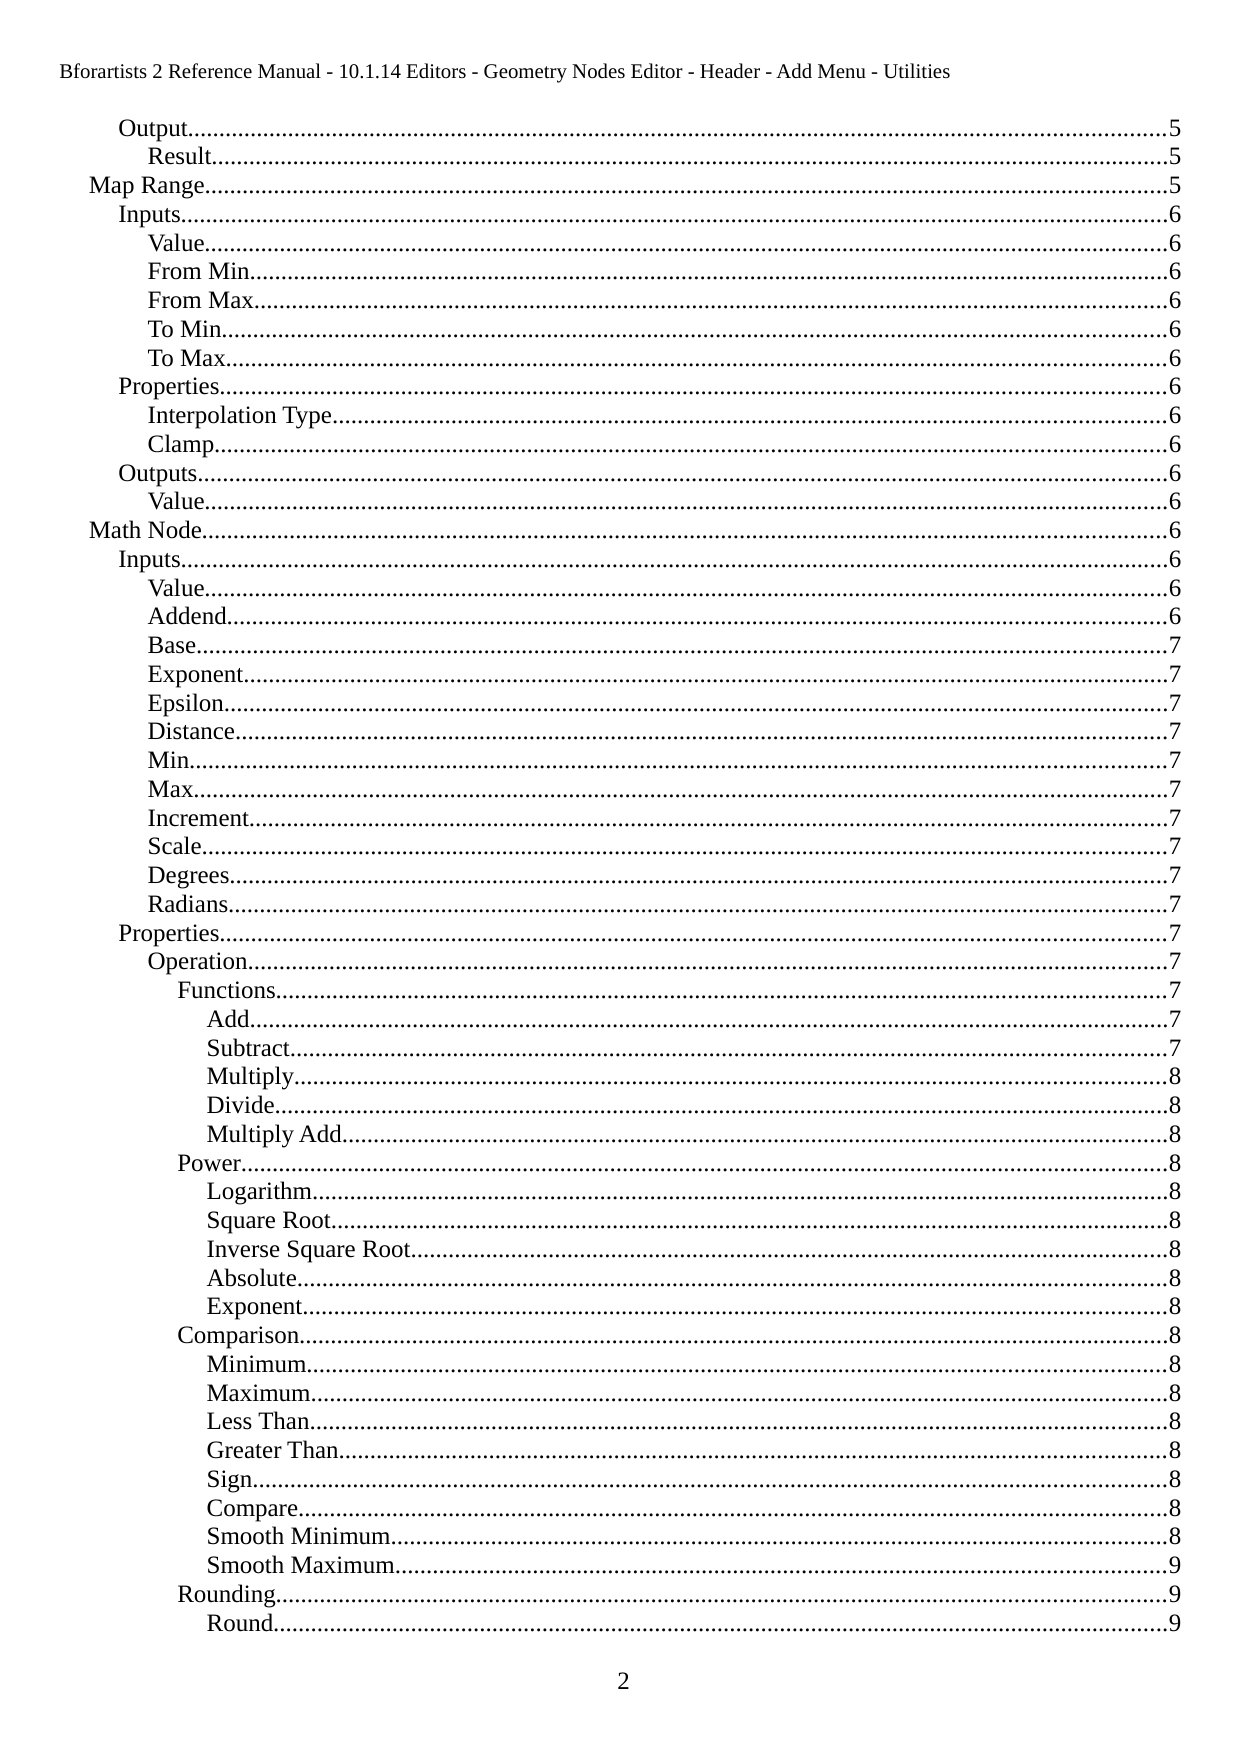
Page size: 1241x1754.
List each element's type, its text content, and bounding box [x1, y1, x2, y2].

text Exponent 7 [147, 659, 1181, 688]
text Distance 7 [147, 716, 1181, 745]
text Power 8 [177, 1148, 1181, 1176]
text Inputs 6 [118, 199, 1181, 228]
text Value 6 [147, 486, 1181, 515]
text Epsilon 7 [147, 688, 1181, 716]
text Multiply Add 8 [206, 1119, 1181, 1148]
text Properties 7 [118, 918, 1181, 946]
text Maximum 8 [206, 1378, 1181, 1406]
text Degrees 7 [147, 860, 1181, 889]
text Square Root 8 [206, 1205, 1181, 1234]
text Functions 7 [177, 975, 1181, 1004]
text Multiply 8 [206, 1061, 1181, 1090]
text Properties 6 [118, 371, 1181, 400]
text Less Than 8 [206, 1406, 1181, 1435]
text Round 9 [206, 1608, 1181, 1636]
text Outputs 6 [118, 458, 1181, 486]
text Subtract 7 [206, 1033, 1181, 1061]
text Clamp 6 [147, 429, 1181, 458]
text Inverse Square Root 8 [206, 1234, 1181, 1263]
text Math Node 6 [88, 515, 1181, 544]
text Inputs 6 [118, 544, 1181, 573]
text Base 7 [147, 630, 1181, 659]
text From Max 6 [147, 285, 1181, 314]
text Smooth Minimum 8 [206, 1521, 1181, 1550]
text Radians 7 [147, 889, 1181, 918]
text Rounding 9 [177, 1579, 1181, 1608]
text Add 7 [206, 1004, 1181, 1033]
text Divide 8 [206, 1090, 1181, 1119]
text Scale 7 [147, 831, 1181, 860]
text Absolute 8 [206, 1263, 1181, 1291]
text Map Range 5 [88, 170, 1181, 199]
text Comparison 8 [177, 1320, 1181, 1349]
text Logarithm 8 [206, 1176, 1181, 1205]
text Output 5 [118, 113, 1181, 141]
text Value 6 [147, 228, 1181, 256]
text Addend 6 [147, 601, 1181, 630]
text Minimum 8 [206, 1349, 1181, 1378]
text Exponent 8 [206, 1291, 1181, 1320]
text Result 5 [147, 141, 1181, 170]
text From Min 6 [147, 256, 1181, 285]
text Max 7 [147, 774, 1181, 803]
text Increment 7 [147, 803, 1181, 831]
text Greater Than 8 [206, 1435, 1181, 1464]
text Compare 8 [206, 1493, 1181, 1521]
text Value 6 [147, 573, 1181, 601]
text Operation 7 [147, 946, 1181, 975]
text Sign 8 [206, 1464, 1181, 1493]
text To Min 6 [147, 314, 1181, 343]
text Smooth Maximum 9 [206, 1550, 1181, 1579]
text To Max 6 [147, 343, 1181, 371]
text Min 7 [147, 745, 1181, 774]
text Interpolation Type 6 [147, 400, 1181, 429]
